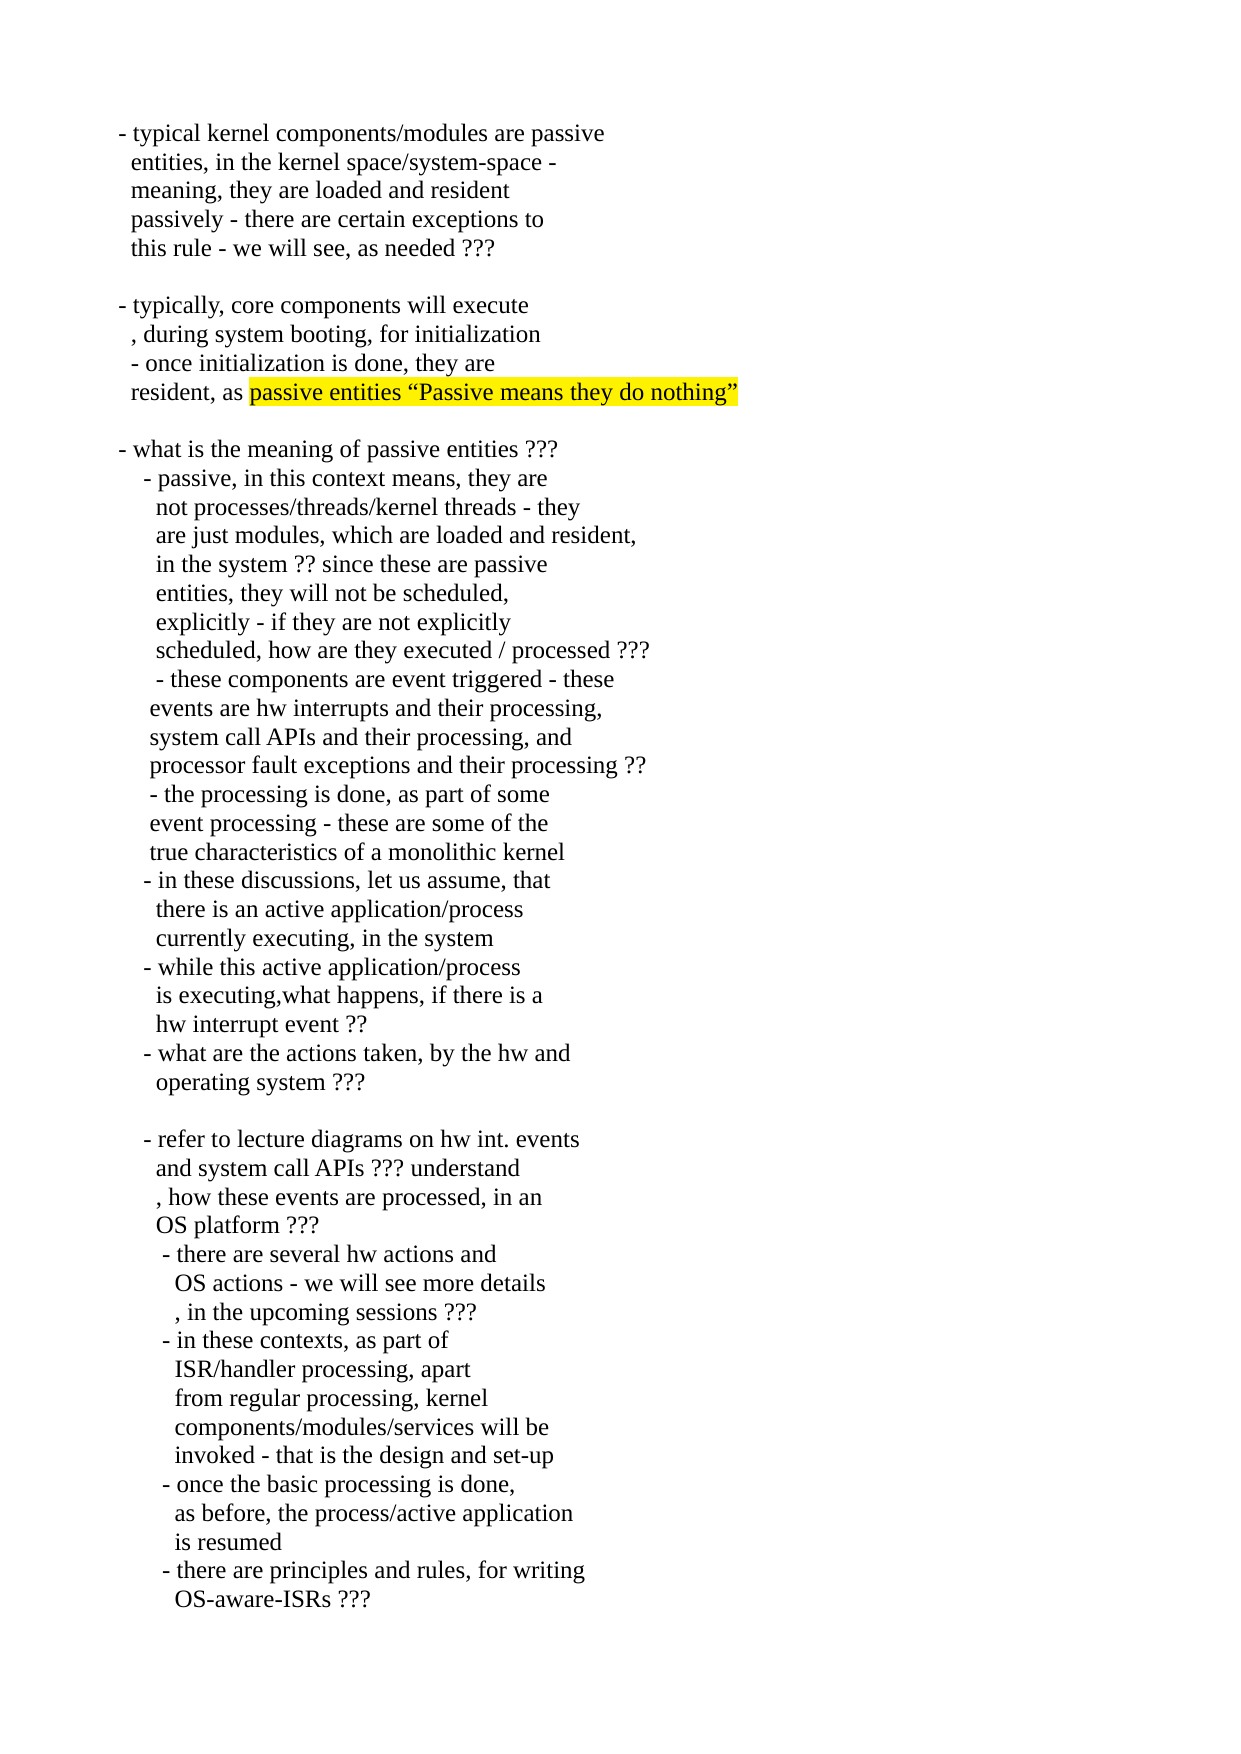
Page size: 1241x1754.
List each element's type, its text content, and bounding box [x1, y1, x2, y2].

text in the system ?? since these are passive [118, 549, 1122, 578]
text currently executing, in the system [118, 923, 1122, 952]
text hw interrupt event ?? [118, 1009, 1122, 1038]
text components/modules/services will be [118, 1412, 1122, 1441]
text , in the upcoming sessions ??? [118, 1297, 1122, 1326]
text , how these events are processed, in an [118, 1182, 1122, 1211]
text - what are the actions taken, by the hw and [118, 1038, 1122, 1067]
text - once the basic processing is done, [118, 1469, 1122, 1498]
text - these components are event triggered - these [118, 664, 1122, 693]
text this rule - we will see, as needed ??? [118, 233, 1122, 262]
text events are hw interrupts and their processing, [118, 693, 1122, 722]
text entities, they will not be scheduled, [118, 578, 1122, 607]
text - there are principles and rules, for writing [118, 1556, 1122, 1584]
text - in these contexts, as part of [118, 1326, 1122, 1354]
text invoked - that is the design and set-up [118, 1441, 1122, 1469]
text and system call APIs ??? understand [118, 1153, 1122, 1182]
text from regular processing, kernel [118, 1383, 1122, 1412]
text is executing,what happens, if there is a [118, 981, 1122, 1009]
text ISR/handler processing, apart [118, 1354, 1122, 1383]
text scheduled, how are they executed / processed ??? [118, 636, 1122, 664]
text - there are several hw actions and [118, 1239, 1122, 1268]
text - typically, core components will execute [118, 291, 1122, 319]
text entities, in the kernel space/system-space - [118, 147, 1122, 176]
text - the processing is done, as part of some [118, 779, 1122, 808]
text - in these discussions, let us assume, that [118, 866, 1122, 894]
text - passive, in this context means, they are [118, 463, 1122, 492]
text event processing - these are some of the [118, 808, 1122, 837]
text resident, as passive entities “Passive means they do nothing” [118, 377, 1122, 406]
text OS platform ??? [118, 1211, 1122, 1239]
text - typical kernel components/modules are passive [118, 118, 1122, 147]
text processor fault exceptions and their processing ?? [118, 751, 1122, 779]
text - once initialization is done, they are [118, 348, 1122, 377]
text operating system ??? [118, 1067, 1122, 1096]
text are just modules, which are loaded and resident, [118, 521, 1122, 549]
text - while this active application/process [118, 952, 1122, 981]
text not processes/threads/kernel threads - they [118, 492, 1122, 521]
text explicitly - if they are not explicitly [118, 607, 1122, 636]
text there is an active application/process [118, 894, 1122, 923]
text meaning, they are loaded and resident [118, 176, 1122, 204]
text - refer to lecture diagrams on hw int. events [118, 1124, 1122, 1153]
text OS actions - we will see more details [118, 1268, 1122, 1297]
text system call APIs and their processing, and [118, 722, 1122, 751]
text , during system booting, for initialization [118, 319, 1122, 348]
text is resumed [118, 1527, 1122, 1556]
text OS-aware-ISRs ??? [118, 1584, 1122, 1613]
text as before, the process/active application [118, 1498, 1122, 1527]
text - what is the meaning of passive entities ??? [118, 434, 1122, 463]
text true characteristics of a monolithic kernel [118, 837, 1122, 866]
text passively - there are certain exceptions to [118, 204, 1122, 233]
